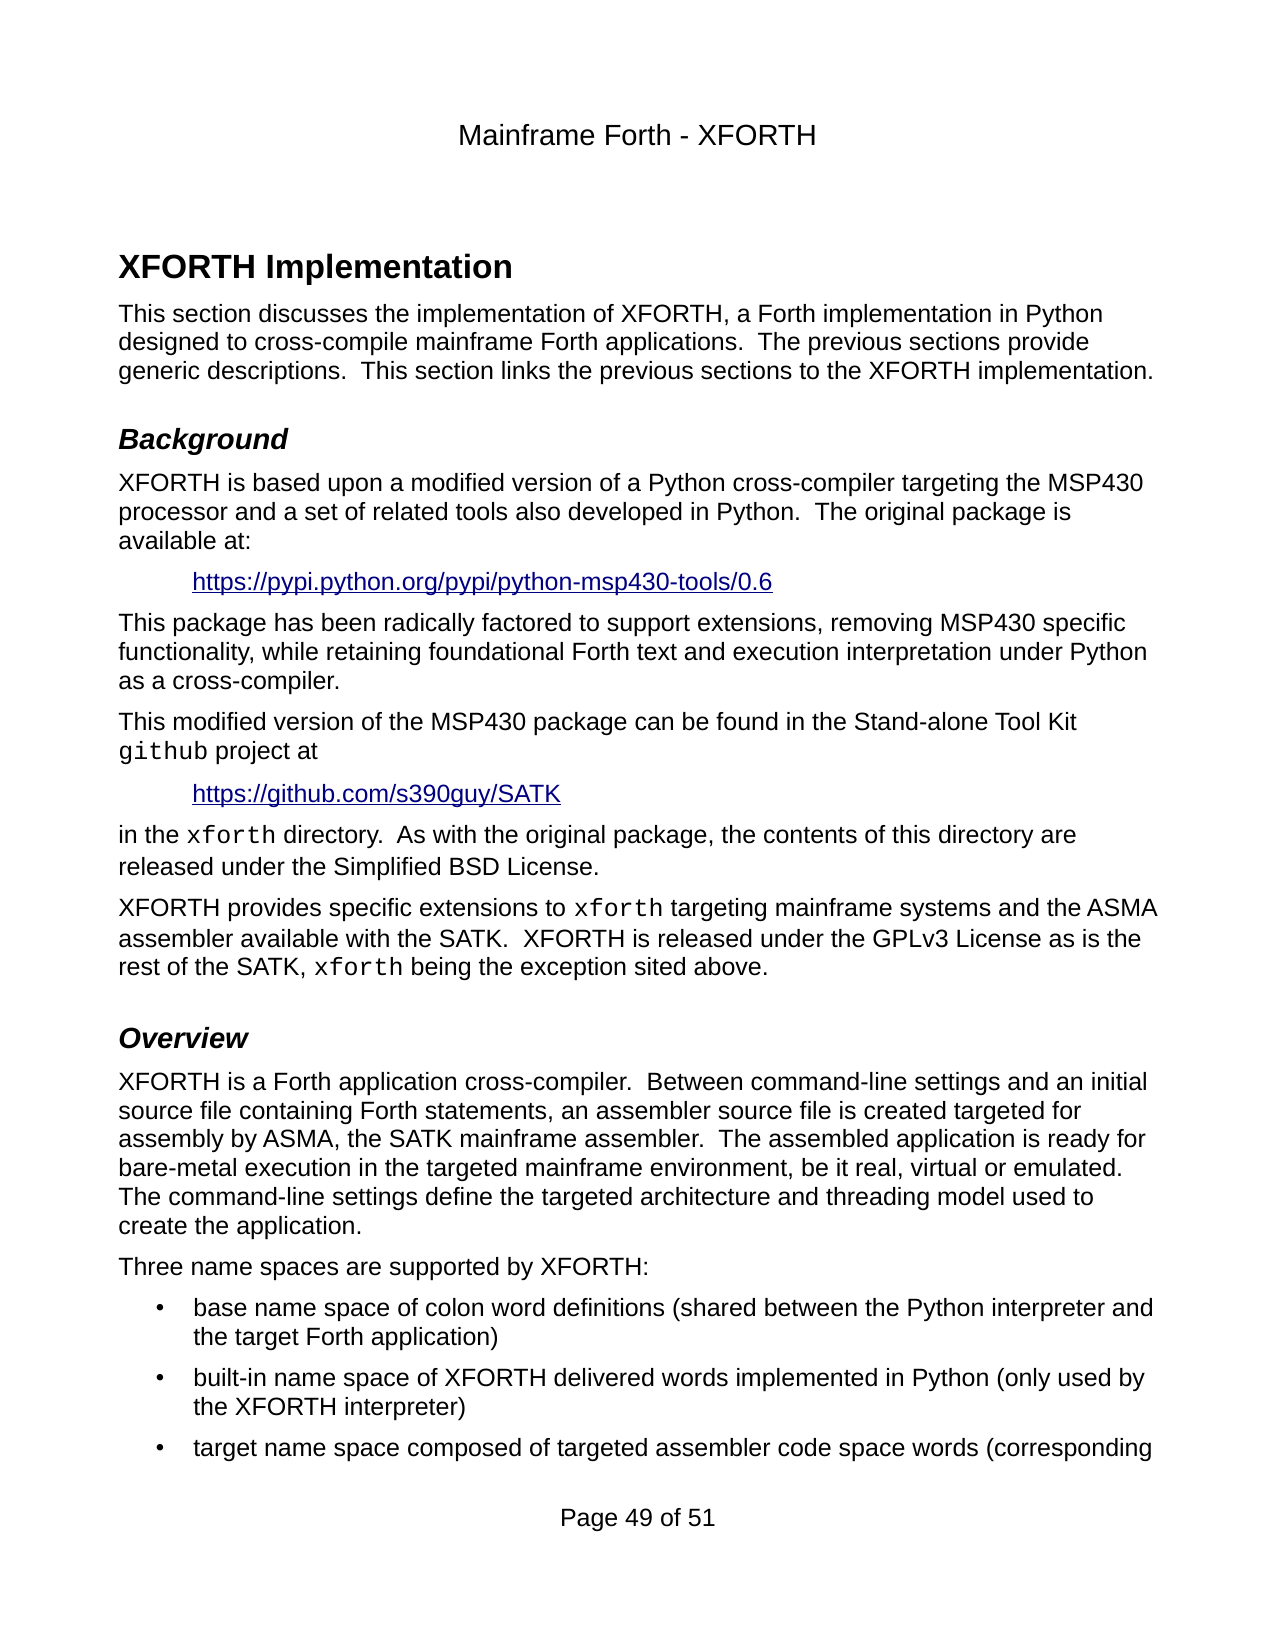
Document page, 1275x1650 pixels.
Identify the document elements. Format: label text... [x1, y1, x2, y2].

subtitle Background [118, 422, 1157, 456]
text This section discusses the implementation of XFORTH, a Forth implementation in Python designed to cross-compile mainframe Forth applications. The previous sections provide generic descriptions. This section links the previous sections to the XFORTH implementation. [118, 298, 1157, 385]
text in the xforth directory. As with the original package, the contents of this directory are released under the Simplified BSD License. [118, 821, 1157, 880]
text XFORTH is a Forth application cross-compiler. Between command-line settings and an initial source file containing Forth statements, an assembler source file is created targeted for assembly by ASMA, the SATK mainframe assembler. The assembled application is ready for bare-metal execution in the targeted mainframe environment, be it real, virtual or emulated. The command-line settings define the targeted architecture and threading model used to create the application. [118, 1067, 1157, 1239]
text https://github.com/s390guy/SATK [192, 779, 1157, 808]
subtitle XFORTH Implementation [118, 247, 1157, 286]
text This package has been radically factored to support extensions, removing MSP430 specific functionality, while retaining foundational Forth text and execution interpretation under Python as a cross-compiler. [118, 608, 1157, 694]
text Three name spaces are supported by XFORTH: [118, 1252, 1157, 1281]
list built-in name space of XFORTH delivered words implemented in Python (only used by the XFORTH interpreter) [156, 1363, 1157, 1421]
text XFORTH provides specific extensions to xforth targeting mainframe systems and the ASMA assembler available with the SATK. XFORTH is released under the GPLv3 License as is the rest of the SATK, xforth being the exception sited above. [118, 893, 1157, 983]
list target name space composed of targeted assembler code space words (corresponding [156, 1433, 1157, 1462]
subtitle Overview [118, 1021, 1157, 1054]
list base name space of colon word definitions (shared between the Python interpreter and the target Forth application) [156, 1293, 1157, 1351]
text This modified version of the MSP430 package can be found in the Stand-alone Tool Kit github project at [118, 707, 1157, 767]
text XFORTH is based upon a modified version of a Python cross-compiler targeting the MSP430 processor and a set of related tools also developed in Python. The original package is available at: [118, 468, 1157, 554]
text https://pypi.python.org/pypi/python-msp430-tools/0.6 [192, 567, 1157, 596]
